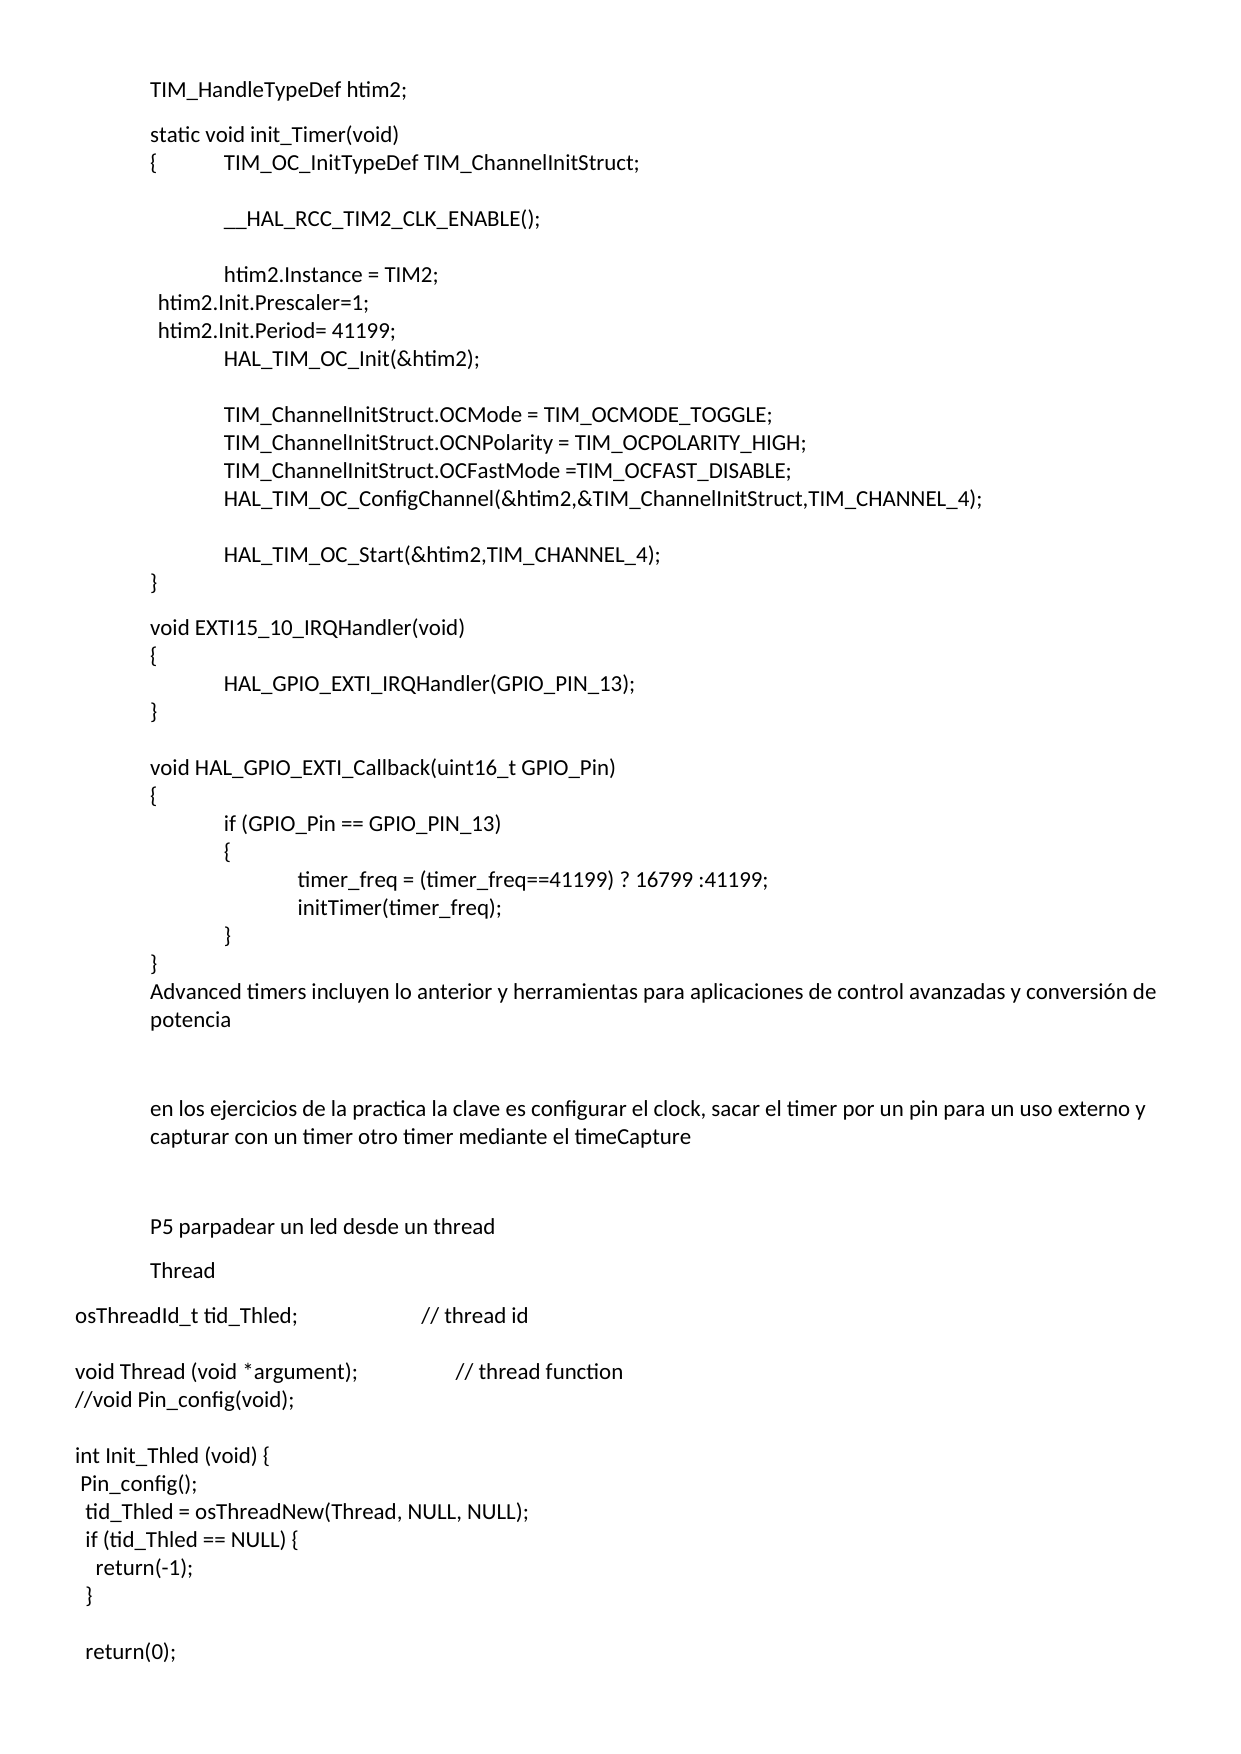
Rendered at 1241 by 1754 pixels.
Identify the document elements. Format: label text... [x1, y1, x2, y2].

list htim2.Init.Period= 41199; [75, 316, 1165, 344]
list htim2.Instance = TIM2; [150, 260, 1165, 288]
list HAL_TIM_OC_Start(&htim2,TIM_CHANNEL_4); [150, 540, 1165, 568]
list HAL_TIM_OC_ConfigChannel(&htim2,&TIM_ChannelInitStruct,TIM_CHANNEL_4); [150, 484, 1165, 512]
text //void Pin_config(void); [75, 1385, 1165, 1413]
list void HAL_GPIO_EXTI_Callback(uint16_t GPIO_Pin) [150, 753, 1165, 781]
list { [150, 781, 1165, 809]
text return(0); [75, 1637, 1165, 1665]
text void Thread (void *argument); // thread function [75, 1357, 1165, 1385]
list TIM_ChannelInitStruct.OCNPolarity = TIM_OCPOLARITY_HIGH; [150, 428, 1165, 456]
list initTimer(timer_freq); [150, 893, 1165, 921]
list TIM_HandleTypeDef htim2; [150, 75, 1165, 103]
list } [150, 921, 1165, 949]
list P5 parpadear un led desde un thread [150, 1212, 1165, 1240]
list { [150, 641, 1165, 669]
text int Init_Thled (void) { [75, 1441, 1165, 1469]
list } [150, 697, 1165, 725]
list timer_freq = (timer_freq==41199) ? 16799 :41199; [150, 865, 1165, 893]
list static void init_Timer(void) [150, 120, 1165, 148]
list { TIM_OC_InitTypeDef TIM_ChannelInitStruct; [150, 148, 1165, 176]
list HAL_GPIO_EXTI_IRQHandler(GPIO_PIN_13); [150, 669, 1165, 697]
text if (tid_Thled == NULL) { [75, 1525, 1165, 1553]
list htim2.Init.Prescaler=1; [75, 288, 1165, 316]
list if (GPIO_Pin == GPIO_PIN_13) [150, 809, 1165, 837]
list } [150, 949, 1165, 977]
text } [75, 1581, 1165, 1609]
list } [150, 568, 1165, 596]
text tid_Thled = osThreadNew(Thread, NULL, NULL); [75, 1497, 1165, 1525]
list en los ejercicios de la practica la clave es configurar el clock, sacar el timer por un pin para un uso externo y capturar con un timer otro timer mediante el timeCapture [150, 1094, 1165, 1150]
list { [150, 837, 1165, 865]
text Pin_config(); [75, 1469, 1165, 1497]
text return(-1); [75, 1553, 1165, 1581]
list void EXTI15_10_IRQHandler(void) [150, 613, 1165, 641]
list HAL_TIM_OC_Init(&htim2); [150, 344, 1165, 372]
list TIM_ChannelInitStruct.OCMode = TIM_OCMODE_TOGGLE; [150, 400, 1165, 428]
list __HAL_RCC_TIM2_CLK_ENABLE(); [150, 204, 1165, 232]
list Advanced timers incluyen lo anterior y herramientas para aplicaciones de control avanzadas y conversión de potencia [150, 977, 1165, 1033]
list Thread [150, 1256, 1165, 1284]
list TIM_ChannelInitStruct.OCFastMode =TIM_OCFAST_DISABLE; [150, 456, 1165, 484]
text osThreadId_t tid_Thled; // thread id [75, 1301, 1165, 1329]
